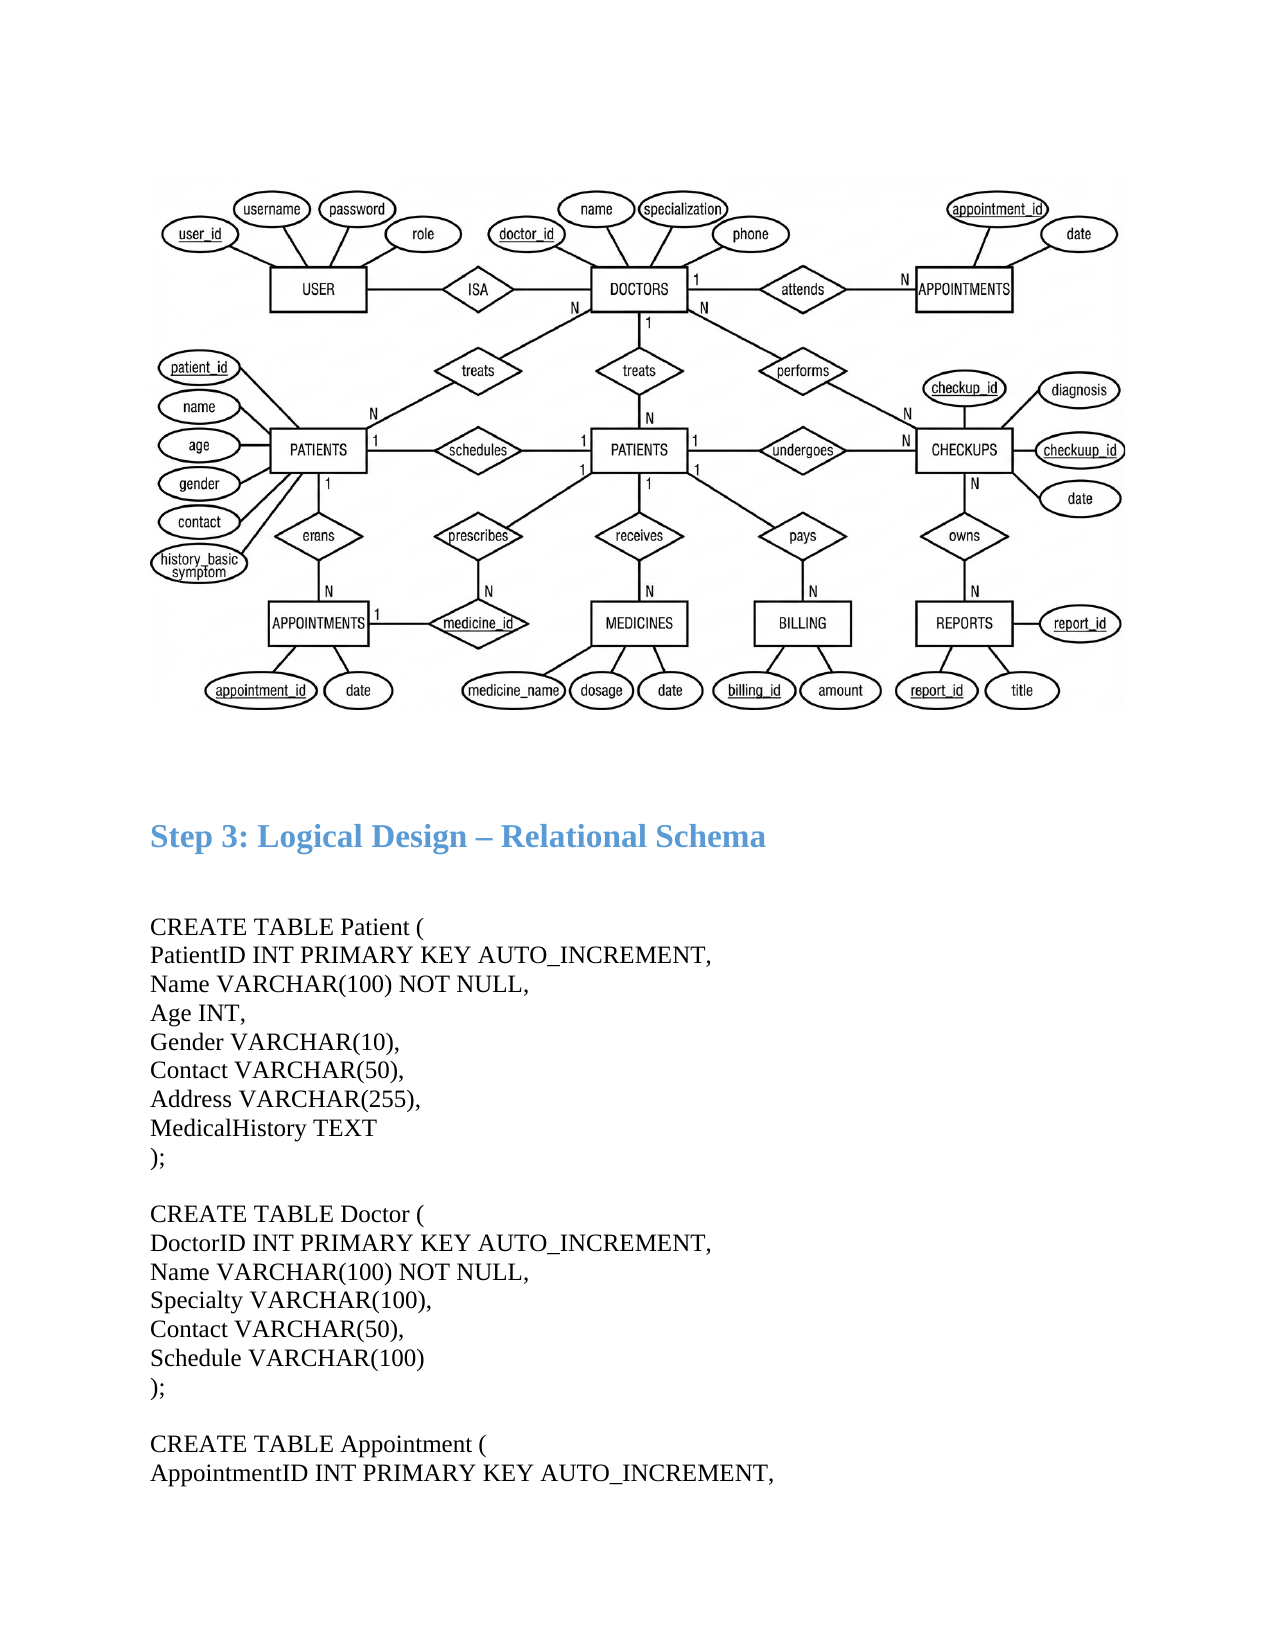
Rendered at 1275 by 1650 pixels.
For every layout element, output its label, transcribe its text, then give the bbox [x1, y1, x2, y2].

text CREATE TABLE Doctor ( [150, 1199, 1125, 1228]
text Contact VARCHAR(50), [150, 1055, 1125, 1084]
text CREATE TABLE Patient ( [150, 912, 1125, 940]
text Name VARCHAR(100) NOT NULL, [150, 969, 1125, 998]
text Gender VARCHAR(10), [150, 1027, 1125, 1055]
text Age INT, [150, 998, 1125, 1027]
text Name VARCHAR(100) NOT NULL, [150, 1257, 1125, 1285]
text AppointmentID INT PRIMARY KEY AUTO_INCREMENT, [150, 1458, 1125, 1487]
text Specialty VARCHAR(100), [150, 1285, 1125, 1314]
text Address VARCHAR(255), [150, 1084, 1125, 1113]
text CREATE TABLE Appointment ( [150, 1429, 1125, 1458]
text ); [150, 1142, 1125, 1170]
text DoctorID INT PRIMARY KEY AUTO_INCREMENT, [150, 1228, 1125, 1257]
text Schedule VARCHAR(100) [150, 1343, 1125, 1372]
text Step 3: Logical Design – Relational Schema [150, 817, 1125, 855]
text Contact VARCHAR(50), [150, 1314, 1125, 1343]
text MedicalHistory TEXT [150, 1113, 1125, 1142]
text ); [150, 1372, 1125, 1400]
text PatientID INT PRIMARY KEY AUTO_INCREMENT, [150, 940, 1125, 969]
